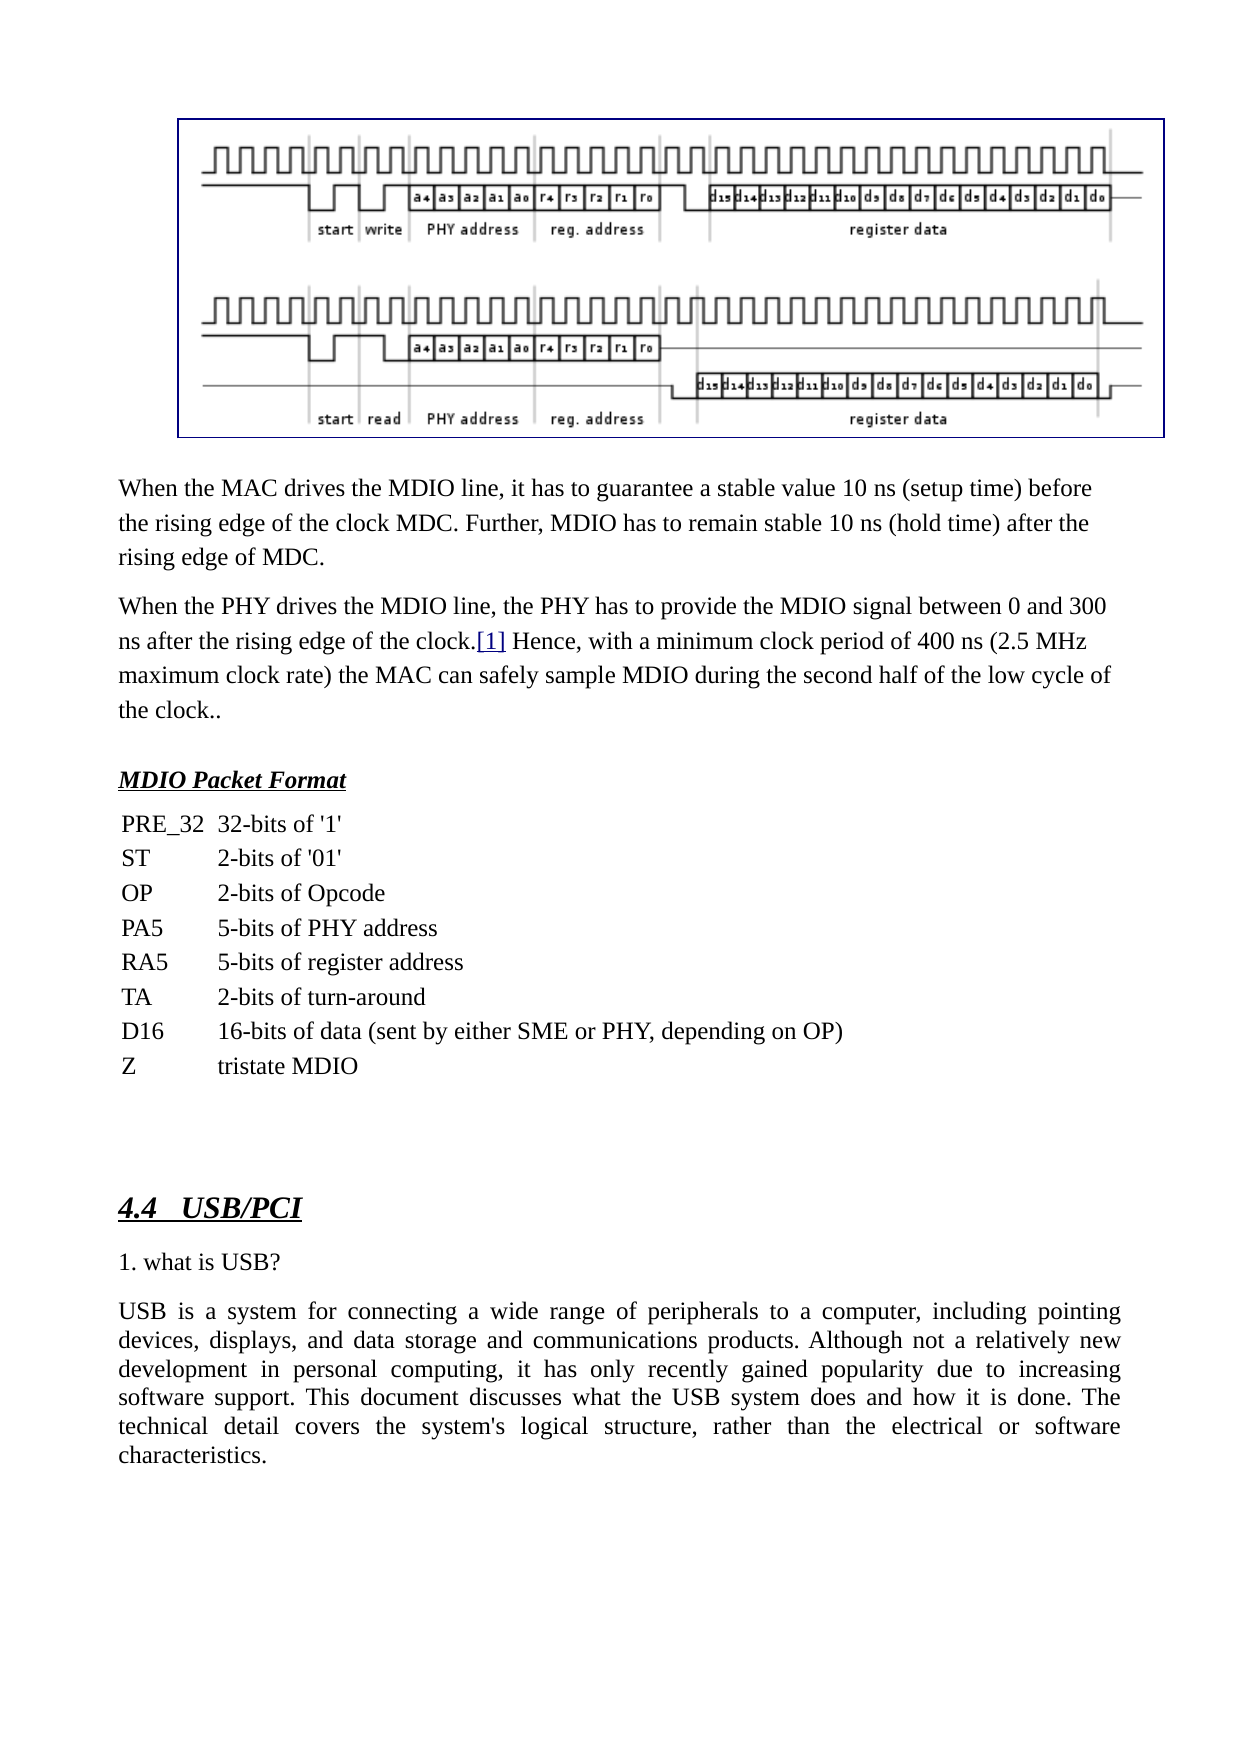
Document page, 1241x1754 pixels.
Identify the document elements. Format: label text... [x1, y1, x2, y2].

table_cell 2-bits of Opcode [214, 875, 857, 910]
text 1. what is USB? [118, 1247, 1122, 1276]
text When the MAC drives the MDIO line, it has to guarantee a stable value 10 ns (setup time) before the rising edge of the clock MDC. Further, MDIO has to remain stable 10 ns (hold time) after the rising edge of MDC. [118, 473, 1122, 571]
table_cell OP [118, 875, 214, 910]
table_cell PA5 [118, 910, 214, 944]
text 4.4 USB/PCI [118, 1189, 1122, 1225]
table_cell RA5 [118, 944, 214, 979]
table_header 32-bits of '1' [214, 806, 857, 841]
table_cell 2-bits of '01' [214, 841, 857, 875]
table_cell Z [118, 1048, 214, 1083]
subtitle MDIO Packet Format [118, 765, 1122, 793]
table_cell 5-bits of register address [214, 944, 857, 979]
text USB is a system for connecting a wide range of peripherals to a computer, including pointing devices, displays, and data storage and communications products. Although not a relatively new development in personal computing, it has only recently gained popularity due to increasing software support. This document discusses what the USB system does and how it is done. The technical detail covers the system's logical structure, rather than the electrical or software characteristics. [118, 1296, 1122, 1469]
table_cell 16-bits of data (sent by either SME or PHY, depending on OP) [214, 1014, 857, 1048]
table_header PRE_32 [118, 806, 214, 841]
table_cell ST [118, 841, 214, 875]
picture [179, 120, 1163, 437]
table_cell tristate MDIO [214, 1048, 857, 1083]
table_cell 2-bits of turn-around [214, 979, 857, 1013]
text When the PHY drives the MDIO line, the PHY has to provide the MDIO signal between 0 and 300 ns after the rising edge of the clock.[1] Hence, with a minimum clock period of 400 ns (2.5 MHz maximum clock rate) the MAC can safely sample MDIO during the second half of the low cycle of the clock.. [118, 591, 1122, 723]
table_cell 5-bits of PHY address [214, 910, 857, 944]
table_cell D16 [118, 1014, 214, 1048]
table_cell TA [118, 979, 214, 1013]
